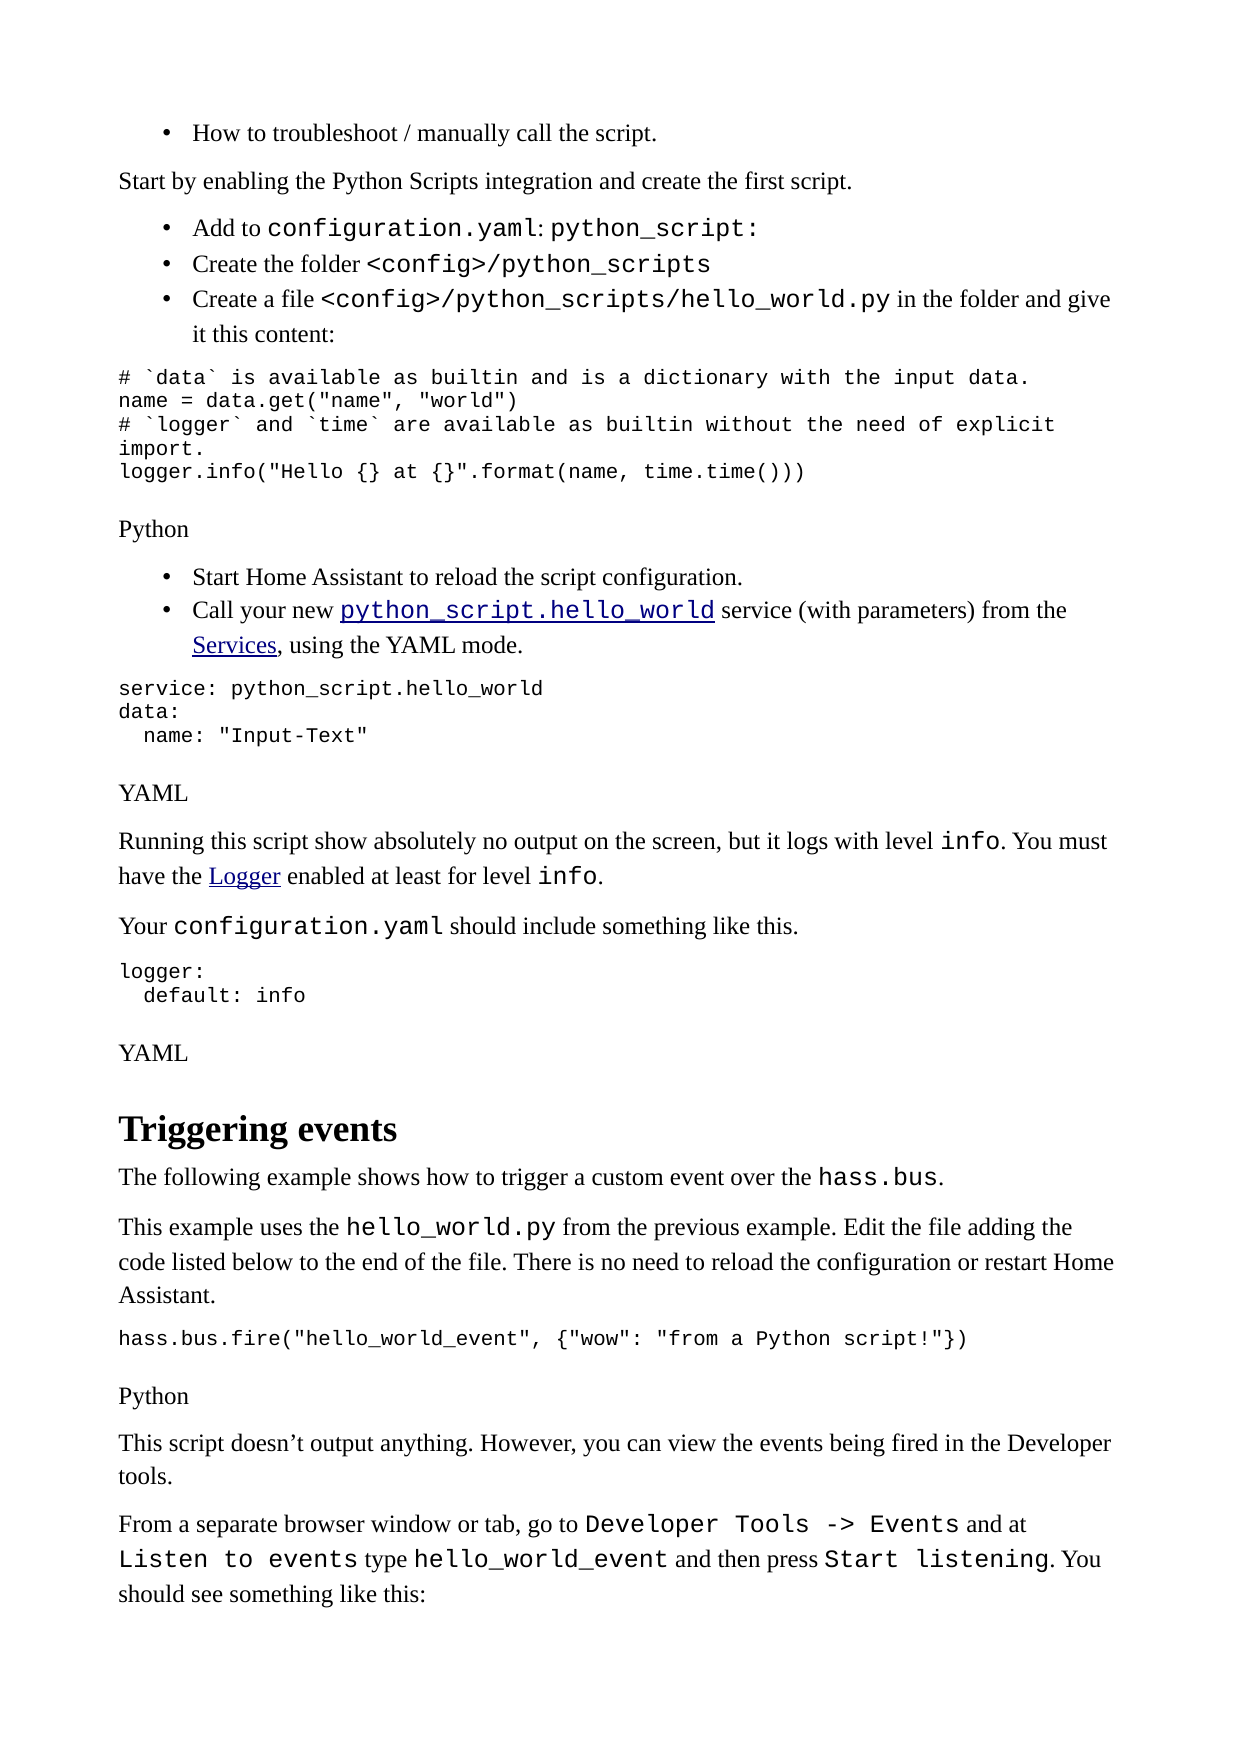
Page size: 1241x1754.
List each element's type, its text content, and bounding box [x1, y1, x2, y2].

text The following example shows how to trigger a custom event over the hass.bus. [118, 1162, 1122, 1193]
text hass.bus.fire("hello_world_event", {"wow": "from a Python script!"}) [118, 1328, 1122, 1351]
text Running this script show absolutely no output on the screen, but it logs with level info. You must have the Logger enabled at least for level info. [118, 826, 1122, 892]
text service: python_script.hello_world [118, 678, 1122, 702]
list How to troubleshoot / manually call the script. [162, 118, 1122, 147]
text Your configuration.yaml should include something like this. [118, 911, 1122, 942]
list Add to configuration.yaml: python_script: [162, 213, 1122, 244]
list Create a file <config>/python_scripts/hello_world.py in the folder and give it this content: [162, 284, 1122, 348]
text name: "Input-Text" [118, 725, 1122, 749]
text Python [118, 1381, 1122, 1409]
text Python [118, 514, 1122, 543]
subtitle Triggering events [118, 1106, 1122, 1149]
text This example uses the hello_world.py from the previous example. Edit the file adding the code listed below to the end of the file. There is no need to reload the configuration or restart Home Assistant. [118, 1212, 1122, 1309]
text From a separate browser window or tab, go to Developer Tools -> Events and at Listen to events type hello_world_event and then press Start listening. You should see something like this: [118, 1509, 1122, 1608]
text YAML [118, 778, 1122, 807]
text name = data.get("name", "world") [118, 391, 1122, 414]
text # `logger` and `time` are available as builtin without the need of explicit import. [118, 414, 1122, 461]
text data: [118, 702, 1122, 725]
text default: info [118, 985, 1122, 1008]
list Call your new python_script.hello_world service (with parameters) from the Services, using the YAML mode. [162, 595, 1122, 659]
text # `data` is available as builtin and is a dictionary with the input data. [118, 367, 1122, 391]
list Start Home Assistant to reload the script configuration. [162, 562, 1122, 591]
text This script doesn’t output anything. However, you can view the events being fired in the Developer tools. [118, 1428, 1122, 1490]
text Start by enabling the Python Scripts integration and create the first script. [118, 166, 1122, 194]
list Create the folder <config>/python_scripts [162, 249, 1122, 279]
text logger.info("Hello {} at {}".format(name, time.time())) [118, 461, 1122, 485]
text YAML [118, 1038, 1122, 1067]
text logger: [118, 961, 1122, 985]
